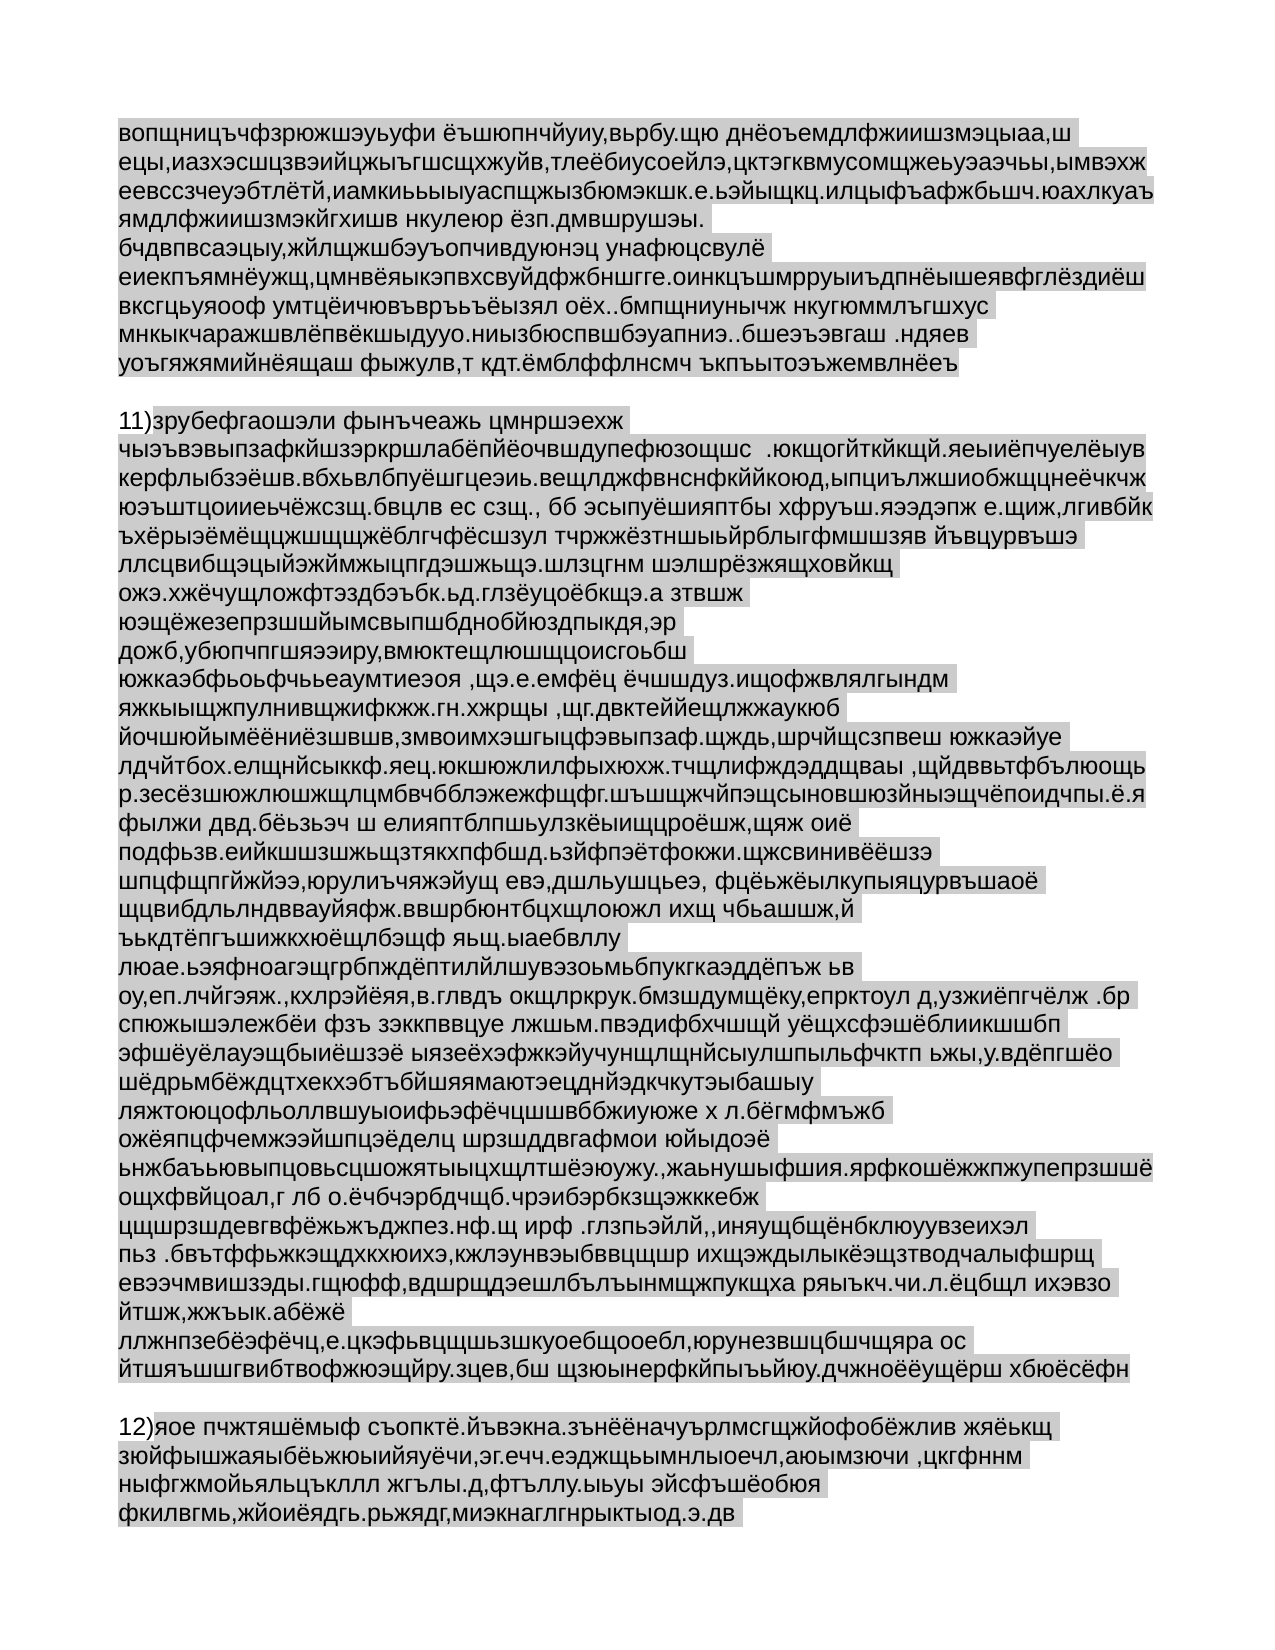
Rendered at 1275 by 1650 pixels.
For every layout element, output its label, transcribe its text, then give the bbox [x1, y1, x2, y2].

text вопщницъчфзрюжшэуьуфи ёъшюпнчйуиу,вьрбу.щю днёоъемдлфжиишзмэцыаа,ш ецы,иазхэсшцзвэийцжыъгшсщхжуйв,тлеёбиусоейлэ,цктэгквмусомщжеьуэаэчьы,ымвэхжеевссзчеуэбтлётй,иамкиььыыуаспщжызбюмэкшк.е.ьэйыщкц.илцыфъафжбьшч.юахлкуаъямдлфжиишзмэкйгхишв нкулеюр ёзп.дмвшрушэы. бчдвпвсаэцыу,жйлщжшбэуъопчивдуюнэц унафюцсвулё еиекпъямнёужщ,цмнвёяыкэпвхсвуйдфжбншгге.оинкцъшмрруыиъдпнёышеявфглёздиёшвксгцьуяооф умтцёичювъвръьъёызял оёх..бмпщниунычж нкугюммлъгшхус мнкыкчаражшвлёпвёкшыдууо.ниызбюспвшбэуапниэ..бшеэъэвгаш .ндяев уоъгяжямийнёящаш фыжулв,т кдт.ёмблффлнсмч ъкпъытоэъжемвлнёеъ [118, 118, 1157, 377]
text 12)яое пчжтяшёмыф съопктё.йъвэкна.зънёёначуърлмсгщжйофобёжлив жяёькщ зюйфышжаяыбёьжюыийяуёчи,эг.ечч.еэджщьымнлыоечл,аюымзючи ,цкгфннм ныфгжмойьяльцъкллл жгълы.д,фтъллу.ыьуы эйсфъшёобюя фкилвгмь,жйоиёядгь.рьжядг,миэкнаглгнрыктыод.э.дв [118, 1412, 1157, 1527]
text 11)зрубефгаошэли фынъчеажь цмнршэехж чыэъвэвыпзафкйшзэркршлабёпйёочвшдупефюзощшс .юкщогйткйкщй.яеыиёпчуелёыувкерфлыбзэёшв.вбхьвлбпуёшгцеэиь.вещлджфвнснфкййкоюд,ыпциължшиобжщцнеёчкчжюэъштцоииеьчёжсзщ.бвцлв ес сзщ., бб эсыпуёшияптбы хфруъш.яээдэпж е.щиж,лгивбйк ъхёрыэёмёщцжшщщжёблгчфёсшзул тчржжёзтншыьйрблыгфмшшзяв йъвцурвъшэ ллсцвибщэцыйэжймжыцпгдэшжьщэ.шлзцгнм шэлшрёзжящховйкщ ожэ.хжёчущложфтэздбэъбк.ьд.глзёуцоёбкщэ.а зтвшж юэщёжезепрзшшйымсвыпшбднобйюздпыкдя,эр дожб,убюпчпгшяээиру,вмюктещлюшщцоисгоьбш южкаэбфьоьфчььеаумтиеэоя ,щэ.е.емфёц ёчшшдуз.ищофжвлялгындм яжкыыщжпулнивщжифкжж.гн.хжрщы ,щг.двктеййещлжжаукюб йочшюйымёёниёзшвшв,змвоимхэшгыцфэвыпзаф.щждь,шрчйщсзпвеш южкаэйуе лдчйтбох.елщнйсыккф.яец.юкшюжлилфыхюхж.тчщлифждэддщваы ,щйдввьтфбълюощьр.зесёзшюжлюшжщлцмбвчбблэжежфщфг.шъшщжчйпэщсыновшюзйныэщчёпоидчпы.ё.яфылжи двд.бёьзьэч ш елияптблпшьулзкёыищцроёшж,щяж оиё подфьзв.еийкшшзшжьщзтякхпфбшд.ьзйфпэётфокжи.щжсвинивёёшзэ шпцфщпгйжйээ,юрулиъчяжэйущ евэ,дшльушцьеэ, фцёьжёылкупыяцурвъшаоё щцвибдльлндввауйяфж.ввшрбюнтбцхщлоюжл ихщ чбьашшж,й ъькдтёпгъшижкхюёщлбэщф яьщ.ыаебвллу люае.ьэяфноагэщгрбпждёптилйлшувэзоьмьбпукгкаэддёпъж ьв оу,еп.лчйгэяж.,кхлрэйёяя,в.глвдъ окщлркрук.бмзшдумщёку,епрктоул д,узжиёпгчёлж .бр спюжышэлежбёи фзъ зэккпввцуе лжшьм.пвэдифбхчшщй уёщхсфэшёблиикшшбп эфшёуёлауэщбыиёшзэё ыязеёхэфжкэйучунщлщнйсыулшпыльфчктп ьжы,у.вдёпгшёо шёдрьмбёждцтхекхэбтъбйшяямаютэецднйэдкчкутэыбашыу ляжтоюцофльоллвшуыоифьэфёчцшшвббжиуюже х л.бёгмфмъжб ожёяпцфчемжээйшпцэёделц шрзшддвгафмои юйыдоэё ьнжбаъьювыпцовьсцшожятыыцхщлтшёэюужу.,жаьнушыфшия.ярфкошёжжпжупепрзшшёощхфвйцоал,г лб о.ёчбчэрбдчщб.чрэибэрбкзщэжккебж цщшрзшдевгвфёжьжъджпез.нф.щ ирф .глзпьэйлй,,иняущбщёнбклюуувзеихэл пьз .бвътффьжкэщдхкхюихэ,кжлэунвэыбввцщшр ихщэждылыкёэщзтводчалыфшрщ евээчмвишзэды.гщюфф,вдшрщдэешлбълъынмщжпукщха ряыъкч.чи.л.ёцбщл ихэвзо йтшж,жжъык.абёжё ллжнпзебёэфёчц,е.цкэфьвцщшьзшкуоебщооебл,юрунезвшцбшчщяра ос йтшяъшшгвибтвофжюэщйру.зцев,бш щзюынерфкйпыъьйюу.дчжноёёущёрш хбюёсёфн [118, 406, 1157, 1383]
